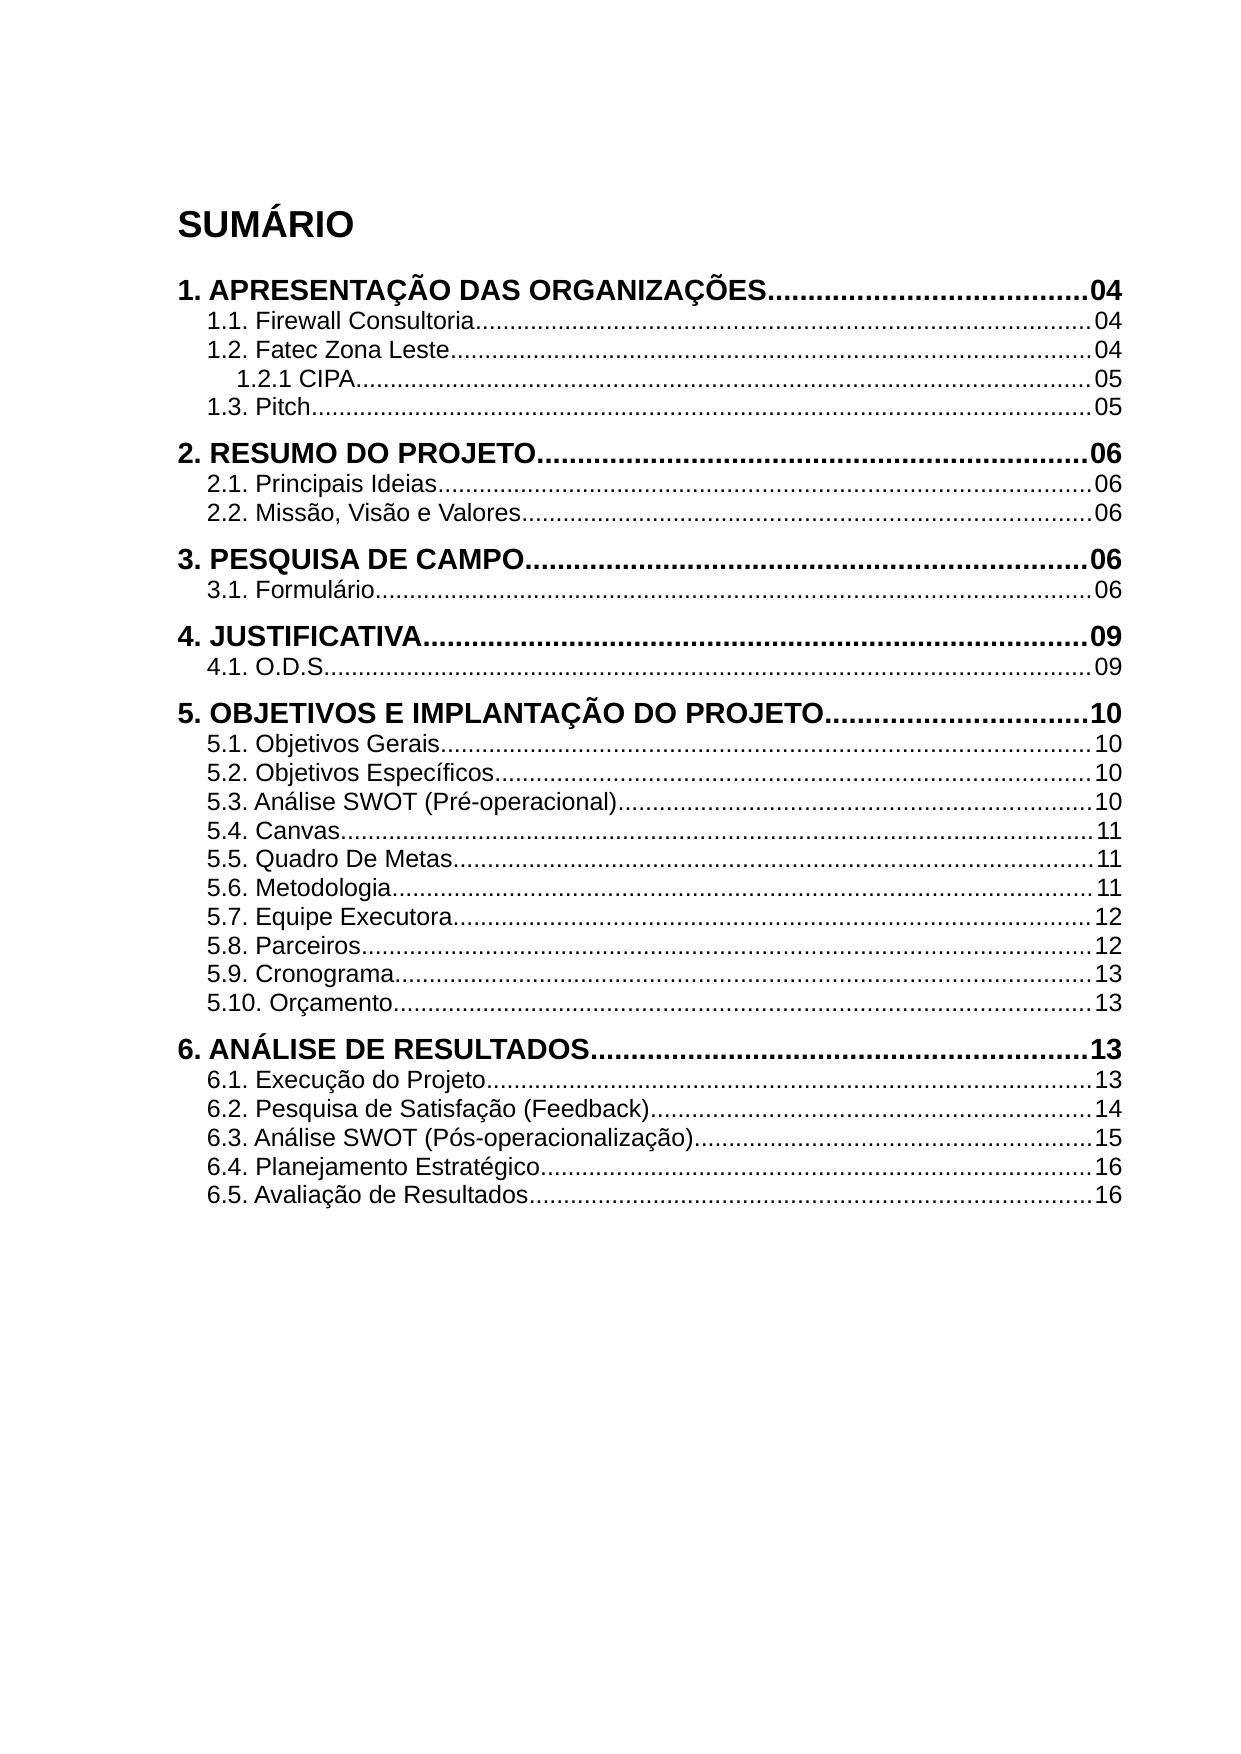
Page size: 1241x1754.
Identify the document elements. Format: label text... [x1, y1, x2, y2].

text 6.3. Análise SWOT (Pós-operacionalização) 15 [207, 1123, 1122, 1152]
text 5.3. Análise SWOT (Pré-operacional) 10 [207, 787, 1122, 816]
text 5.9. Cronograma 13 [207, 959, 1122, 988]
text 2. RESUMO DO PROJETO 06 [177, 436, 1122, 469]
text 5.2. Objetivos Específicos 10 [207, 758, 1122, 787]
text 3.1. Formulário 06 [207, 575, 1122, 604]
text 6.5. Avaliação de Resultados 16 [207, 1180, 1122, 1209]
text 1.3. Pitch 05 [207, 392, 1122, 421]
text 4. JUSTIFICATIVA 09 [177, 619, 1122, 652]
text 1. APRESENTAÇÃO DAS ORGANIZAÇÕES 04 [177, 273, 1122, 306]
text 5.4. Canvas 11 [207, 816, 1122, 844]
text 1.2.1 CIPA 05 [236, 364, 1122, 392]
text 5.7. Equipe Executora 12 [207, 902, 1122, 931]
text 5.1. Objetivos Gerais 10 [207, 729, 1122, 758]
text 2.2. Missão, Visão e Valores 06 [207, 498, 1122, 527]
text 6. ANÁLISE DE RESULTADOS 13 [177, 1032, 1122, 1065]
text 5. OBJETIVOS E IMPLANTAÇÃO DO PROJETO 10 [177, 696, 1122, 729]
text 6.4. Planejamento Estratégico 16 [207, 1152, 1122, 1180]
text 1.1. Firewall Consultoria 04 [207, 306, 1122, 335]
text 2.1. Principais Ideias 06 [207, 469, 1122, 498]
text 5.10. Orçamento 13 [207, 988, 1122, 1017]
text 1.2. Fatec Zona Leste 04 [207, 335, 1122, 364]
text 4.1. O.D.S. 09 [207, 652, 1122, 681]
text 6.2. Pesquisa de Satisfação (Feedback) 14 [207, 1094, 1122, 1123]
text 3. PESQUISA DE CAMPO 06 [177, 542, 1122, 575]
text 5.6. Metodologia 11 [207, 873, 1122, 902]
subtitle Sumário [177, 202, 1122, 245]
text 6.1. Execução do Projeto 13 [207, 1065, 1122, 1094]
text 5.5. Quadro De Metas 11 [207, 844, 1122, 873]
text 5.8. Parceiros 12 [207, 931, 1122, 959]
